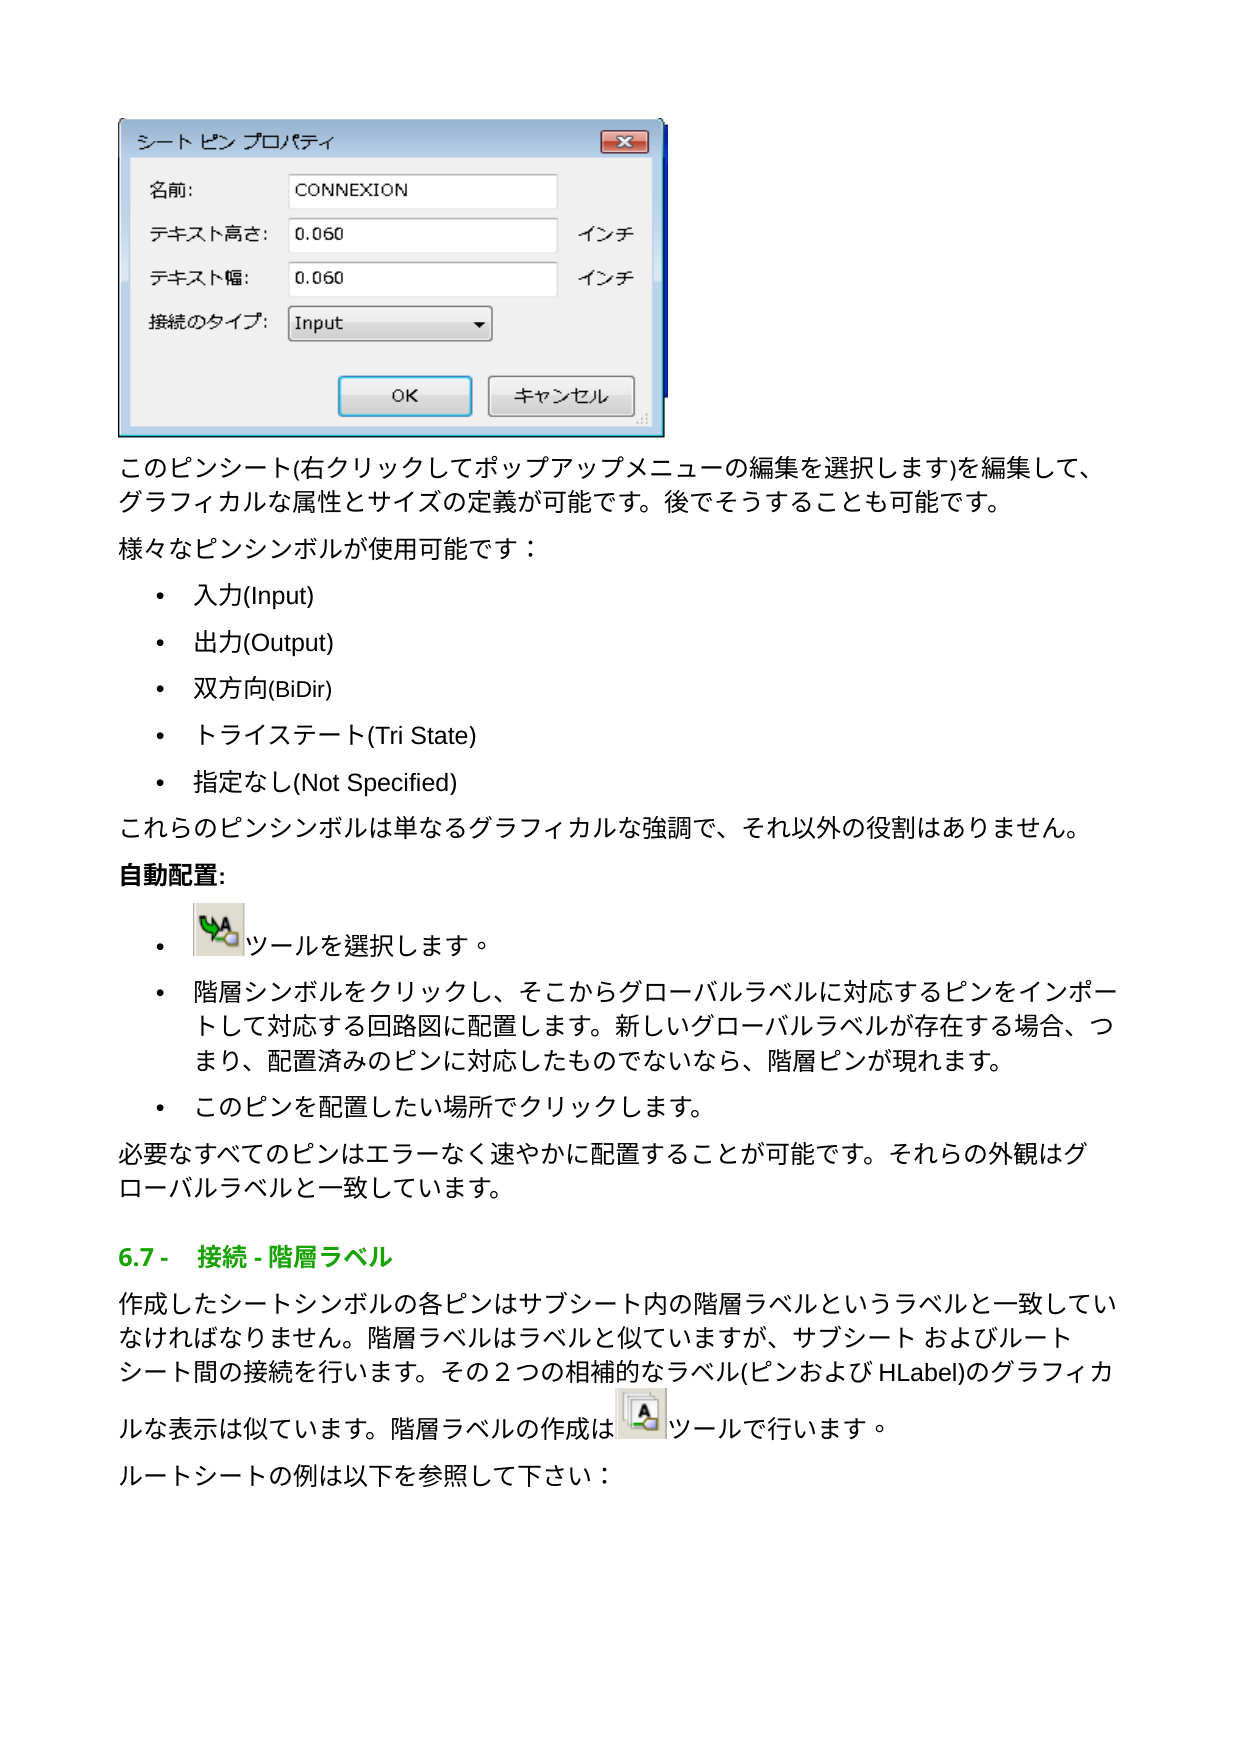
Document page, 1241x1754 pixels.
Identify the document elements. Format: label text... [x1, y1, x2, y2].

list 入力(Input) [156, 578, 1122, 612]
text 必要なすべてのピンはエラーなく速やかに配置することが可能です。それらの外観はグローバルラベルと一致しています。 [118, 1136, 1122, 1204]
list トライステート(Tri State) [156, 718, 1122, 752]
list 指定なし(Not Specified) [156, 764, 1122, 798]
text 自動配置: [118, 857, 1122, 891]
list ツールを選択します。 [156, 904, 1122, 962]
picture [118, 118, 668, 439]
text 作成したシートシンボルの各ピンはサブシート内の階層ラベルというラベルと一致していなければなりません。階層ラベルはラベルと似ていますが、サブシート およびルートシート間の接続を行います。その２つの相補的なラベル(ピンおよびHLabel)のグラフィカルな表示は似ています。階層ラベルの作成はツールで行います。 [118, 1286, 1122, 1446]
list 階層シンボルをクリックし、そこからグローバルラベルに対応するピンをインポートして対応する回路図に配置します。新しいグローバルラベルが存在する場合、つまり、配置済みのピンに対応したものでないなら、階層ピンが現れます。 [156, 975, 1122, 1077]
list 出力(Output) [156, 624, 1122, 658]
subtitle 接続 - 階層ラベル [118, 1240, 1122, 1274]
picture [193, 903, 245, 956]
text これらのピンシンボルは単なるグラフィカルな強調で、それ以外の役割はありません。 [118, 811, 1122, 845]
list 双方向(BiDir) [156, 671, 1122, 705]
text ルートシートの例は以下を参照して下さい： [118, 1458, 1122, 1493]
text 様々なピンシンボルが使用可能です： [118, 531, 1122, 565]
text このピンシート(右クリックしてポップアップメニューの編集を選択します)を編集して、グラフィカルな属性とサイズの定義が可能です。後でそうすることも可能です。 [118, 451, 1122, 519]
list このピンを配置したい場所でクリックします。 [156, 1090, 1122, 1124]
picture [615, 1388, 667, 1439]
